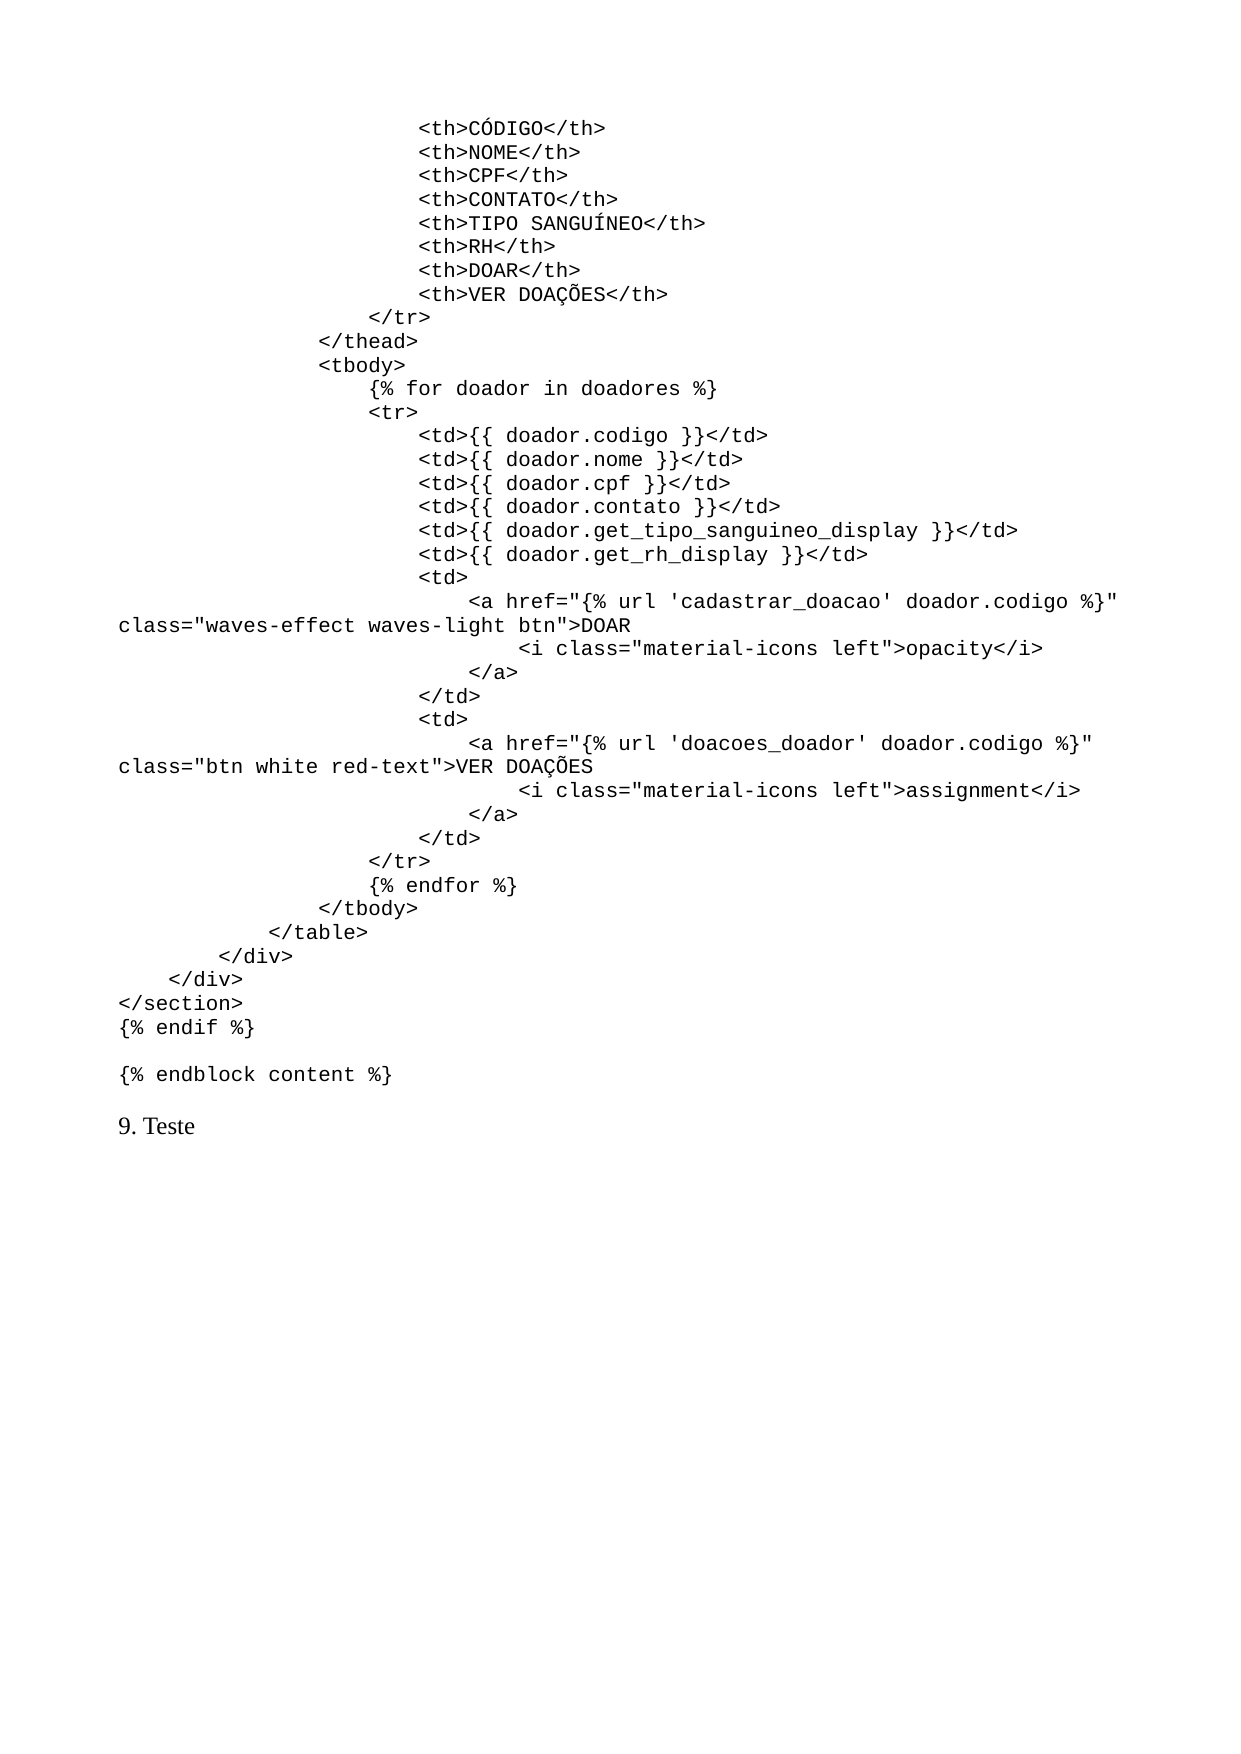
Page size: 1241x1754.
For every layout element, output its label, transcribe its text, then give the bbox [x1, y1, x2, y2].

text </div> [118, 969, 1122, 993]
text </tr> [118, 851, 1122, 875]
text <td>{{ doador.get_tipo_sanguineo_display }}</td> [118, 520, 1122, 544]
text <td>{{ doador.contato }}</td> [118, 496, 1122, 520]
text <th>NOME</th> [118, 142, 1122, 165]
text <td>{{ doador.get_rh_display }}</td> [118, 544, 1122, 567]
text <td>{{ doador.codigo }}</td> [118, 426, 1122, 449]
text <i class="material-icons left">assignment</i> [118, 780, 1122, 804]
text <th>VER DOAÇÕES</th> [118, 284, 1122, 307]
text </thead> [118, 331, 1122, 354]
text {% endif %} [118, 1017, 1122, 1040]
text <th>CPF</th> [118, 165, 1122, 189]
text {% endblock content %} [118, 1064, 1122, 1088]
text <th>CONTATO</th> [118, 189, 1122, 213]
text </tr> [118, 307, 1122, 331]
text <a href="{% url 'doacoes_doador' doador.codigo %}" class="btn white red-text">VER DOAÇÕES [118, 733, 1122, 780]
text </a> [118, 662, 1122, 686]
text <th>TIPO SANGUÍNEO</th> [118, 213, 1122, 236]
text <i class="material-icons left">opacity</i> [118, 638, 1122, 662]
text <td>{{ doador.cpf }}</td> [118, 473, 1122, 496]
text </td> [118, 827, 1122, 851]
text <tbody> [118, 354, 1122, 378]
text </td> [118, 686, 1122, 709]
text {% endfor %} [118, 875, 1122, 898]
text <tr> [118, 402, 1122, 426]
text </section> [118, 993, 1122, 1017]
text <td> [118, 709, 1122, 733]
text </a> [118, 804, 1122, 827]
text <th>DOAR</th> [118, 260, 1122, 284]
text </table> [118, 922, 1122, 946]
text 9. Teste [118, 1111, 1122, 1140]
text </tbody> [118, 898, 1122, 922]
text <td>{{ doador.nome }}</td> [118, 449, 1122, 473]
text <a href="{% url 'cadastrar_doacao' doador.codigo %}" class="waves-effect waves-light btn">DOAR [118, 591, 1122, 638]
text <th>RH</th> [118, 236, 1122, 260]
text <td> [118, 567, 1122, 591]
text {% for doador in doadores %} [118, 378, 1122, 402]
text <th>CÓDIGO</th> [118, 118, 1122, 142]
text </div> [118, 946, 1122, 969]
